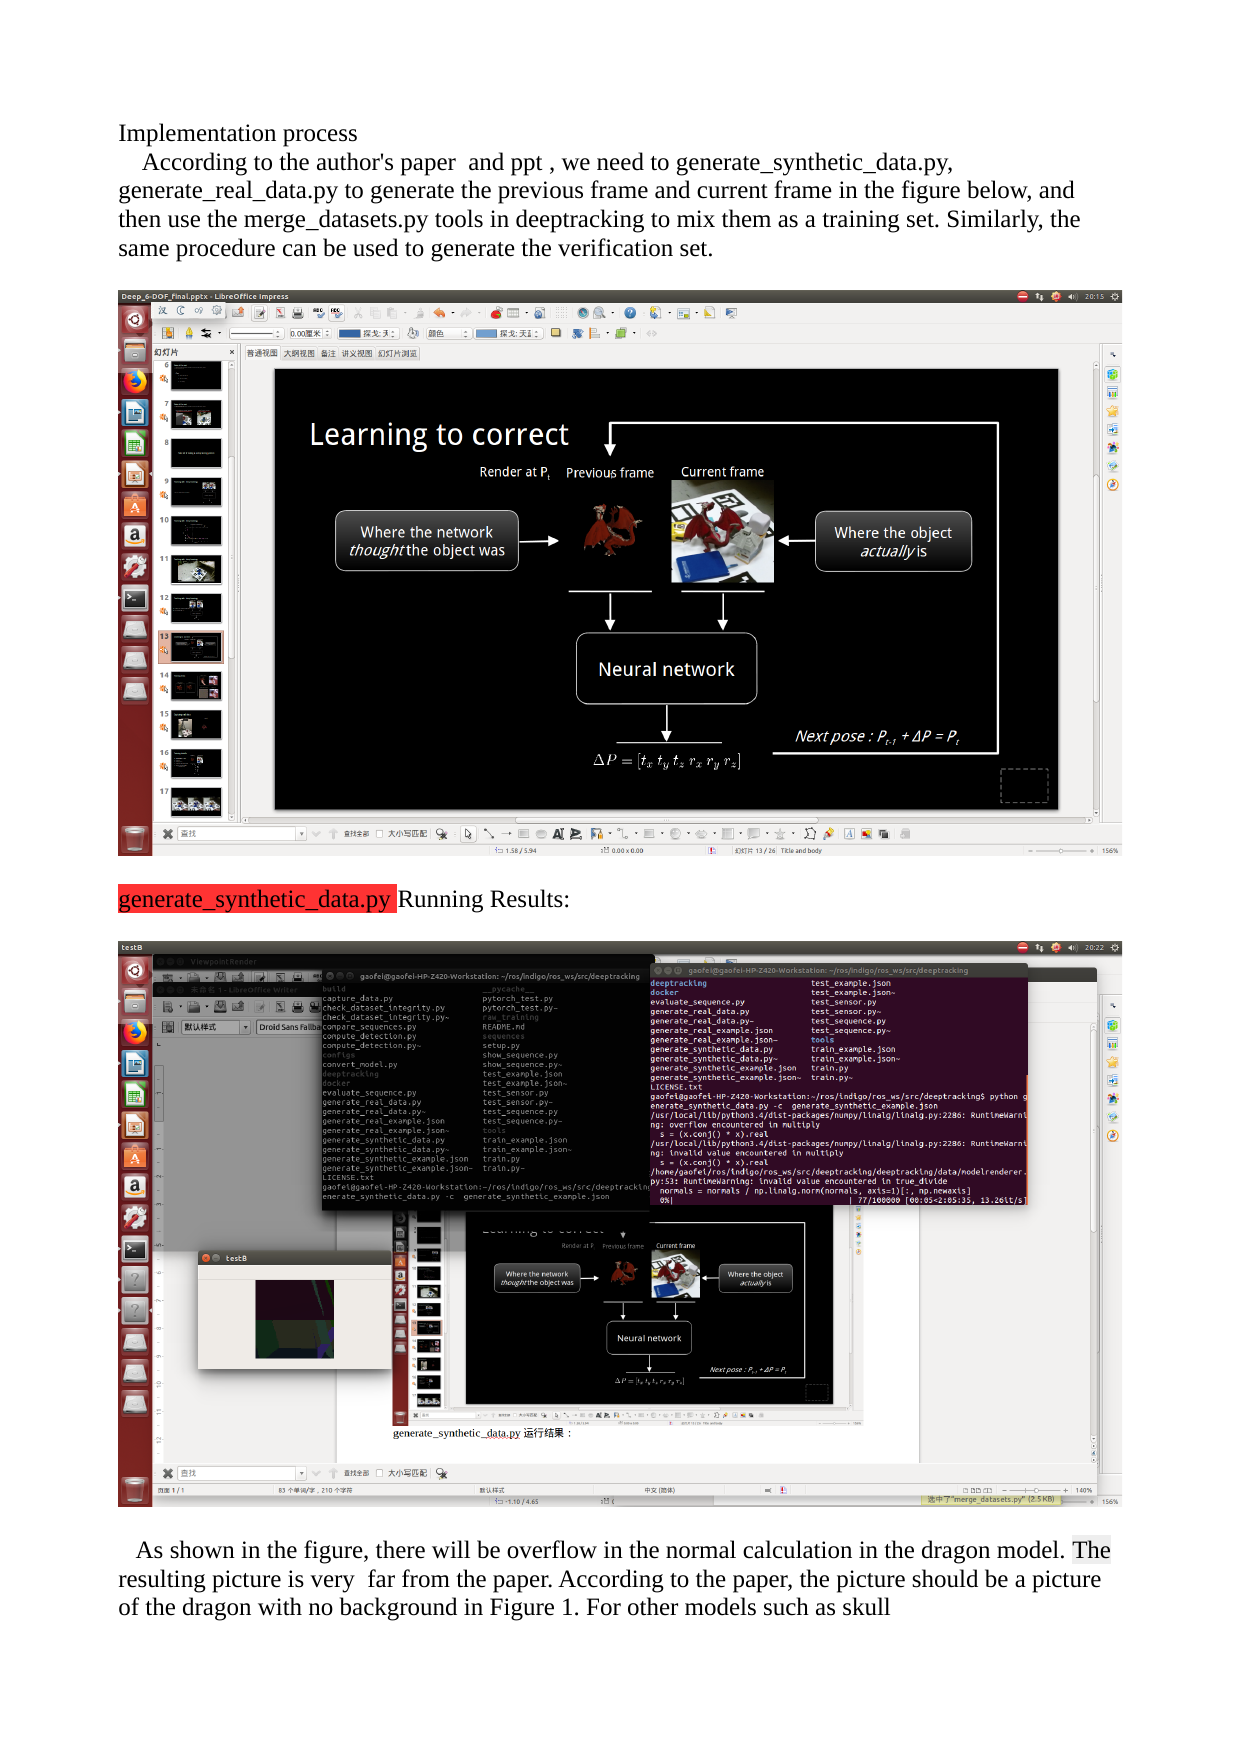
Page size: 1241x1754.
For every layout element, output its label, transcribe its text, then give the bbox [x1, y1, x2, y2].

picture [118, 941, 1123, 1507]
text Implementation process According to the author's paper and ppt , we need to generate_synthetic_data.py, generate_real_data.py to generate the previous frame and current frame in the figure below, and then use the merge_datasets.py tools in deeptracking to mix them as a training set. Similarly, the same procedure can be used to generate the verification set. [118, 118, 1122, 262]
text generate_synthetic_data.py Running Results: [118, 856, 1122, 913]
picture [118, 290, 1123, 856]
text As shown in the figure, there will be overflow in the normal calculation in the dragon model. The resulting picture is very far from the paper. According to the paper, the picture should be a picture of the dragon with no background in Figure 1. For other models such as skull [118, 1507, 1122, 1621]
